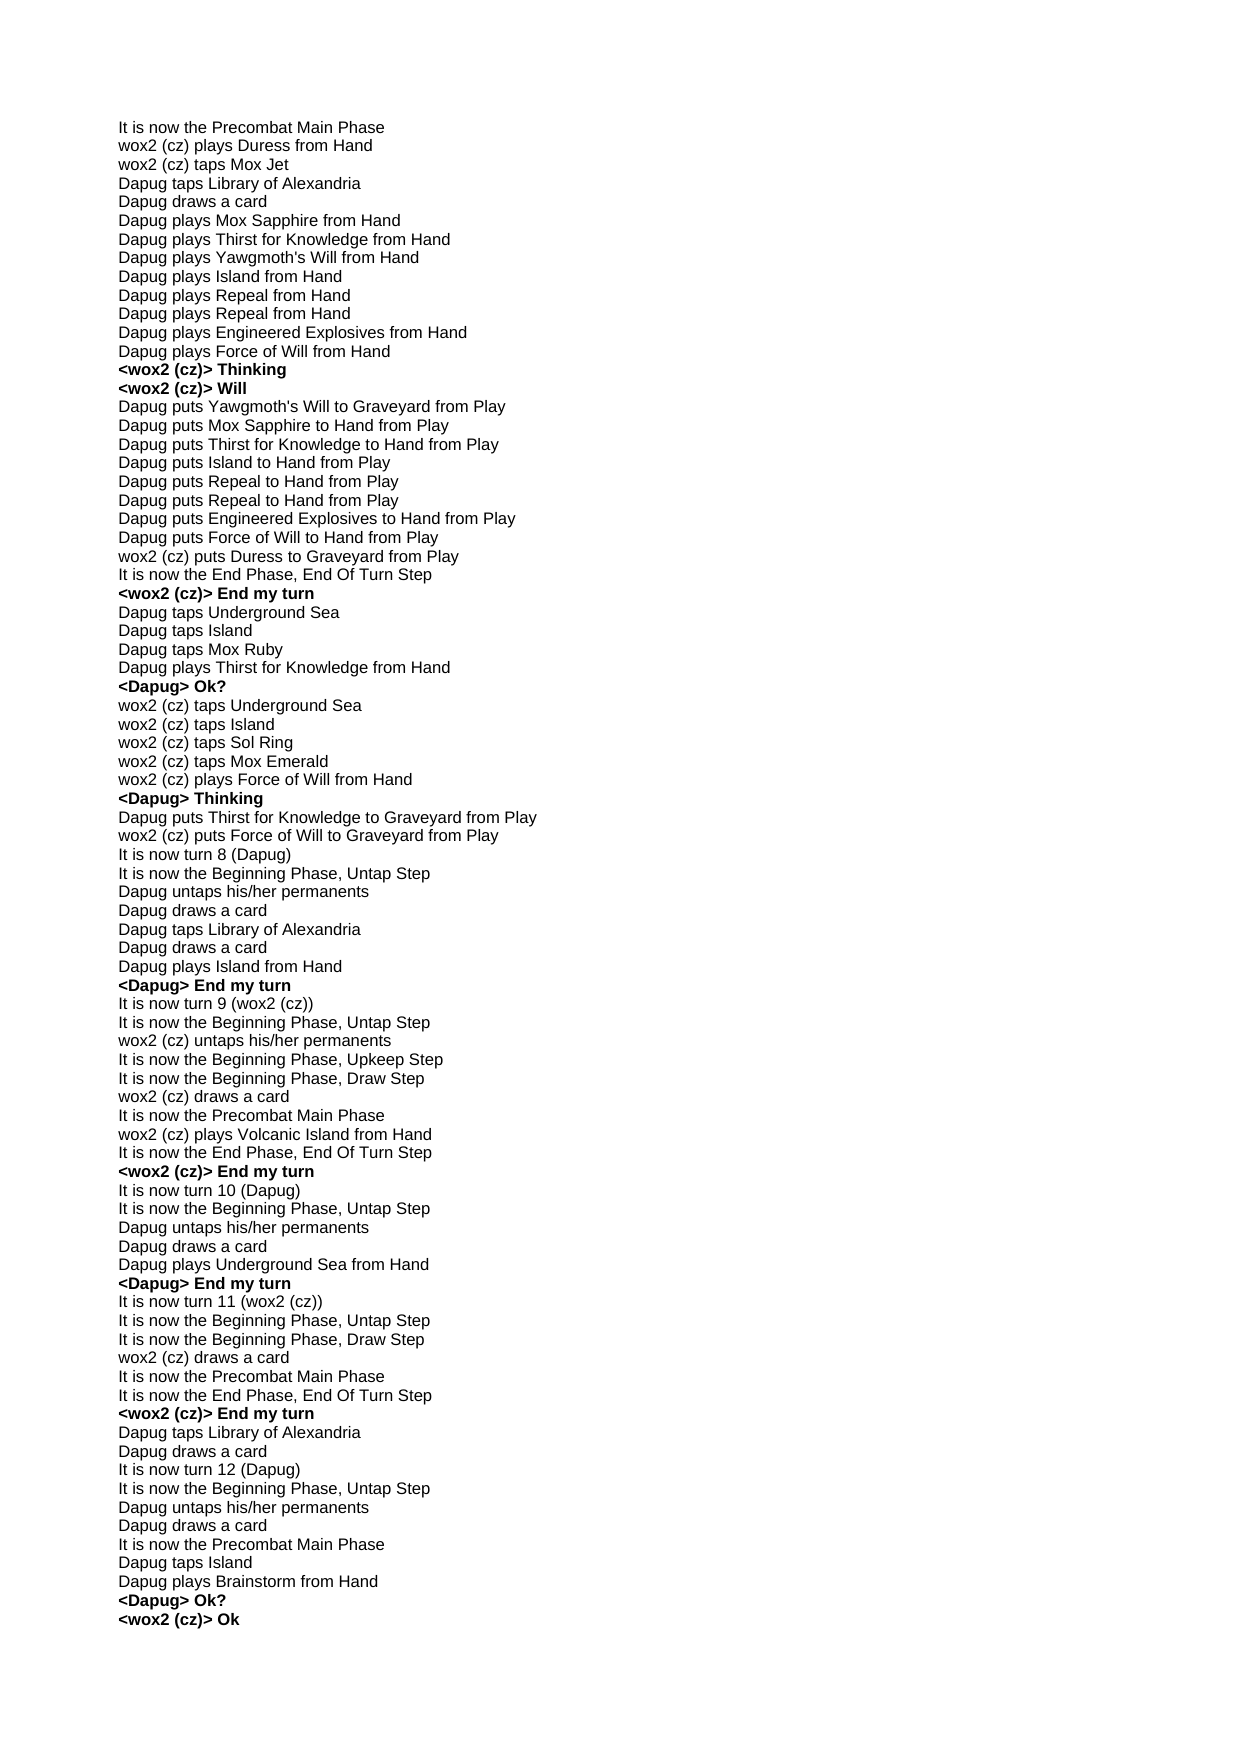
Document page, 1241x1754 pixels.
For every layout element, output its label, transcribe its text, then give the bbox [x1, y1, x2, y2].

text Dapug plays Thirst for Knowledge from Hand [118, 659, 1122, 677]
text <wox2 (cz)> Thinking [118, 361, 1122, 379]
text Dapug taps Mox Ruby [118, 640, 1122, 659]
text It is now turn 12 (Dapug) [118, 1461, 1122, 1479]
text Dapug plays Island from Hand [118, 957, 1122, 976]
text It is now the Beginning Phase, Untap Step [118, 864, 1122, 883]
text wox2 (cz) plays Volcanic Island from Hand [118, 1125, 1122, 1144]
text <wox2 (cz)> End my turn [118, 1405, 1122, 1423]
text Dapug plays Mox Sapphire from Hand [118, 211, 1122, 230]
text Dapug plays Repeal from Hand [118, 304, 1122, 323]
text Dapug puts Force of Will to Hand from Play [118, 528, 1122, 547]
text Dapug draws a card [118, 1517, 1122, 1535]
text Dapug untaps his/her permanents [118, 1218, 1122, 1237]
text Dapug puts Island to Hand from Play [118, 454, 1122, 472]
text It is now turn 11 (wox2 (cz)) [118, 1293, 1122, 1311]
text wox2 (cz) puts Force of Will to Graveyard from Play [118, 827, 1122, 845]
text Dapug taps Underground Sea [118, 603, 1122, 622]
text wox2 (cz) puts Duress to Graveyard from Play [118, 547, 1122, 566]
text It is now turn 10 (Dapug) [118, 1181, 1122, 1199]
text It is now the Precombat Main Phase [118, 118, 1122, 137]
text Dapug taps Island [118, 1554, 1122, 1572]
text It is now the Beginning Phase, Upkeep Step [118, 1050, 1122, 1069]
text Dapug plays Force of Will from Hand [118, 342, 1122, 361]
text Dapug plays Island from Hand [118, 267, 1122, 286]
text <wox2 (cz)> End my turn [118, 584, 1122, 603]
text Dapug puts Thirst for Knowledge to Graveyard from Play [118, 808, 1122, 827]
text It is now the Beginning Phase, Untap Step [118, 1311, 1122, 1330]
text <Dapug> End my turn [118, 976, 1122, 994]
text Dapug taps Island [118, 622, 1122, 640]
text wox2 (cz) taps Underground Sea [118, 696, 1122, 715]
text Dapug draws a card [118, 193, 1122, 211]
text It is now the Precombat Main Phase [118, 1106, 1122, 1125]
text <wox2 (cz)> Will [118, 379, 1122, 398]
text Dapug puts Thirst for Knowledge to Hand from Play [118, 435, 1122, 454]
text It is now turn 9 (wox2 (cz)) [118, 994, 1122, 1013]
text It is now the Beginning Phase, Draw Step [118, 1069, 1122, 1088]
text It is now the Beginning Phase, Untap Step [118, 1013, 1122, 1032]
text It is now the Precombat Main Phase [118, 1367, 1122, 1386]
text Dapug taps Library of Alexandria [118, 174, 1122, 193]
text Dapug plays Underground Sea from Hand [118, 1256, 1122, 1274]
text wox2 (cz) taps Mox Emerald [118, 752, 1122, 771]
text <wox2 (cz)> End my turn [118, 1162, 1122, 1181]
text Dapug puts Repeal to Hand from Play [118, 472, 1122, 491]
text wox2 (cz) taps Island [118, 715, 1122, 733]
text wox2 (cz) draws a card [118, 1088, 1122, 1106]
text Dapug taps Library of Alexandria [118, 1423, 1122, 1442]
text Dapug plays Brainstorm from Hand [118, 1572, 1122, 1591]
text Dapug taps Library of Alexandria [118, 920, 1122, 938]
text <Dapug> End my turn [118, 1274, 1122, 1293]
text Dapug plays Engineered Explosives from Hand [118, 323, 1122, 342]
text It is now the Beginning Phase, Draw Step [118, 1330, 1122, 1349]
text It is now the End Phase, End Of Turn Step [118, 1386, 1122, 1405]
text <Dapug> Ok? [118, 677, 1122, 696]
text Dapug puts Yawgmoth's Will to Graveyard from Play [118, 398, 1122, 416]
text <wox2 (cz)> Ok [118, 1610, 1122, 1628]
text Dapug puts Repeal to Hand from Play [118, 491, 1122, 510]
text Dapug draws a card [118, 938, 1122, 957]
text It is now the End Phase, End Of Turn Step [118, 566, 1122, 584]
text wox2 (cz) untaps his/her permanents [118, 1032, 1122, 1050]
text Dapug plays Yawgmoth's Will from Hand [118, 249, 1122, 267]
text Dapug puts Mox Sapphire to Hand from Play [118, 416, 1122, 435]
text <Dapug> Ok? [118, 1591, 1122, 1610]
text Dapug untaps his/her permanents [118, 883, 1122, 901]
text Dapug puts Engineered Explosives to Hand from Play [118, 510, 1122, 528]
text Dapug plays Repeal from Hand [118, 286, 1122, 304]
text Dapug draws a card [118, 1442, 1122, 1461]
text <Dapug> Thinking [118, 789, 1122, 808]
text It is now the Beginning Phase, Untap Step [118, 1199, 1122, 1218]
text It is now turn 8 (Dapug) [118, 845, 1122, 864]
text wox2 (cz) plays Duress from Hand [118, 137, 1122, 155]
text wox2 (cz) draws a card [118, 1349, 1122, 1367]
text wox2 (cz) plays Force of Will from Hand [118, 771, 1122, 789]
text It is now the Precombat Main Phase [118, 1535, 1122, 1554]
text Dapug draws a card [118, 1237, 1122, 1256]
text wox2 (cz) taps Sol Ring [118, 733, 1122, 752]
text Dapug draws a card [118, 901, 1122, 920]
text It is now the End Phase, End Of Turn Step [118, 1144, 1122, 1162]
text Dapug untaps his/her permanents [118, 1498, 1122, 1517]
text Dapug plays Thirst for Knowledge from Hand [118, 230, 1122, 249]
text It is now the Beginning Phase, Untap Step [118, 1479, 1122, 1498]
text wox2 (cz) taps Mox Jet [118, 155, 1122, 174]
